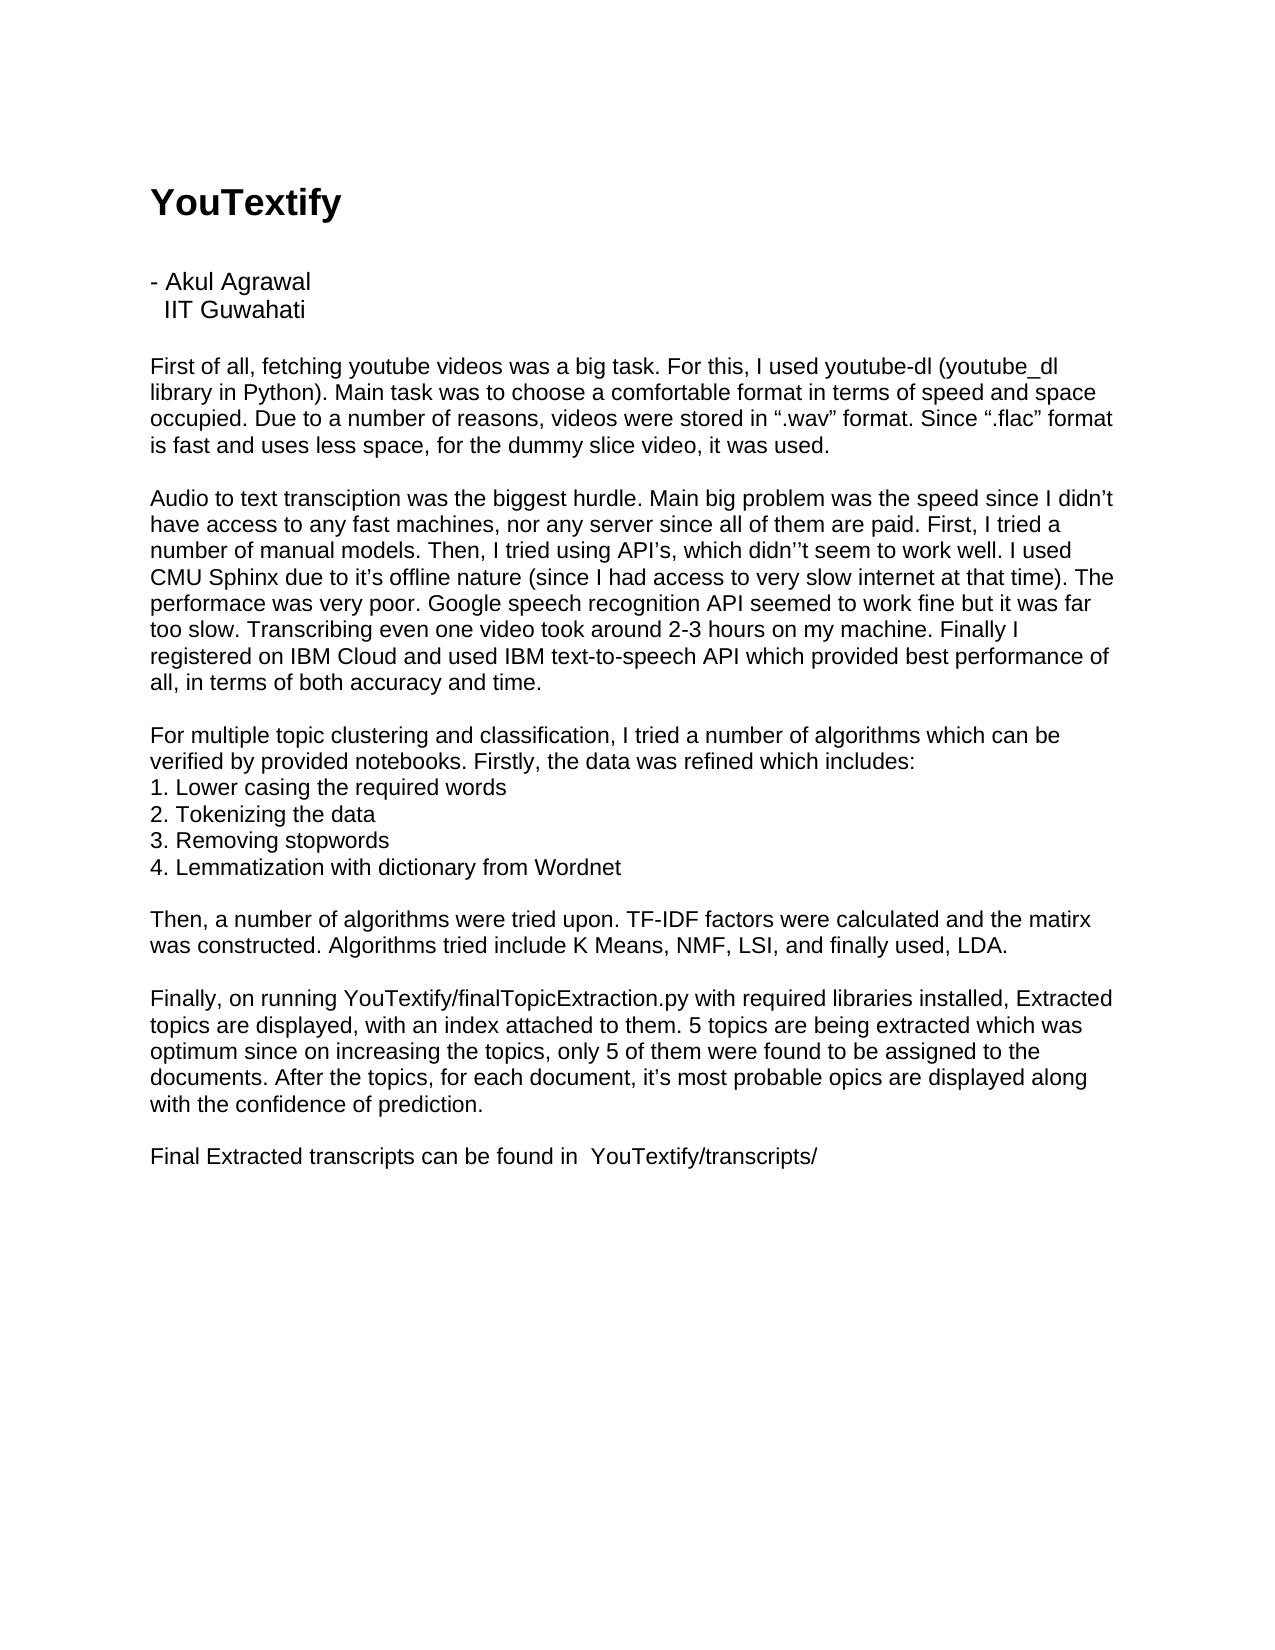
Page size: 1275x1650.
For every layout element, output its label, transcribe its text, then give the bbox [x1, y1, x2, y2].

text For multiple topic clustering and classification, I tried a number of algorithms which can be verified by provided notebooks. Firstly, the data was refined which includes: [150, 722, 1125, 774]
text Audio to text transciption was the biggest hurdle. Main big problem was the speed since I didn’t have access to any fast machines, nor any server since all of them are paid. First, I tried a number of manual models. Then, I tried using API’s, which didn’’t seem to work well. I used CMU Sphinx due to it’s offline nature (since I had access to very slow internet at that time). The performace was very poor. Google speech recognition API seemed to work fine but it was far too slow. Transcribing even one video took around 2-3 hours on my machine. Finally I registered on IBM Cloud and used IBM text-to-speech API which provided best performance of all, in terms of both accuracy and time. [150, 484, 1125, 695]
text - Akul Agrawal [150, 266, 1125, 295]
text 1. Lower casing the required words [150, 774, 1125, 801]
text Finally, on running YouTextify/finalTopicExtraction.py with required libraries installed, Extracted topics are displayed, with an index attached to them. 5 topics are being extracted which was optimum since on increasing the topics, only 5 of them were found to be assigned to the documents. After the topics, for each document, it’s most probable opics are displayed along with the confidence of prediction. [150, 985, 1125, 1117]
text YouTextify [150, 180, 1125, 223]
text Then, a number of algorithms were tried upon. TF-IDF factors were calculated and the matirx was constructed. Algorithms tried include K Means, NMF, LSI, and finally used, LDA. [150, 906, 1125, 959]
text First of all, fetching youtube videos was a big task. For this, I used youtube-dl (youtube_dl library in Python). Main task was to choose a comfortable format in terms of speed and space occupied. Due to a number of reasons, videos were stored in “.wav” format. Since “.flac” format is fast and uses less space, for the dummy slice video, it was used. [150, 353, 1125, 458]
text Final Extracted transcripts can be found in YouTextify/transcripts/ [150, 1143, 1125, 1170]
text 4. Lemmatization with dictionary from Wordnet [150, 853, 1125, 880]
text 2. Tokenizing the data [150, 801, 1125, 827]
text 3. Removing stopwords [150, 827, 1125, 853]
text IIT Guwahati [150, 295, 1125, 324]
